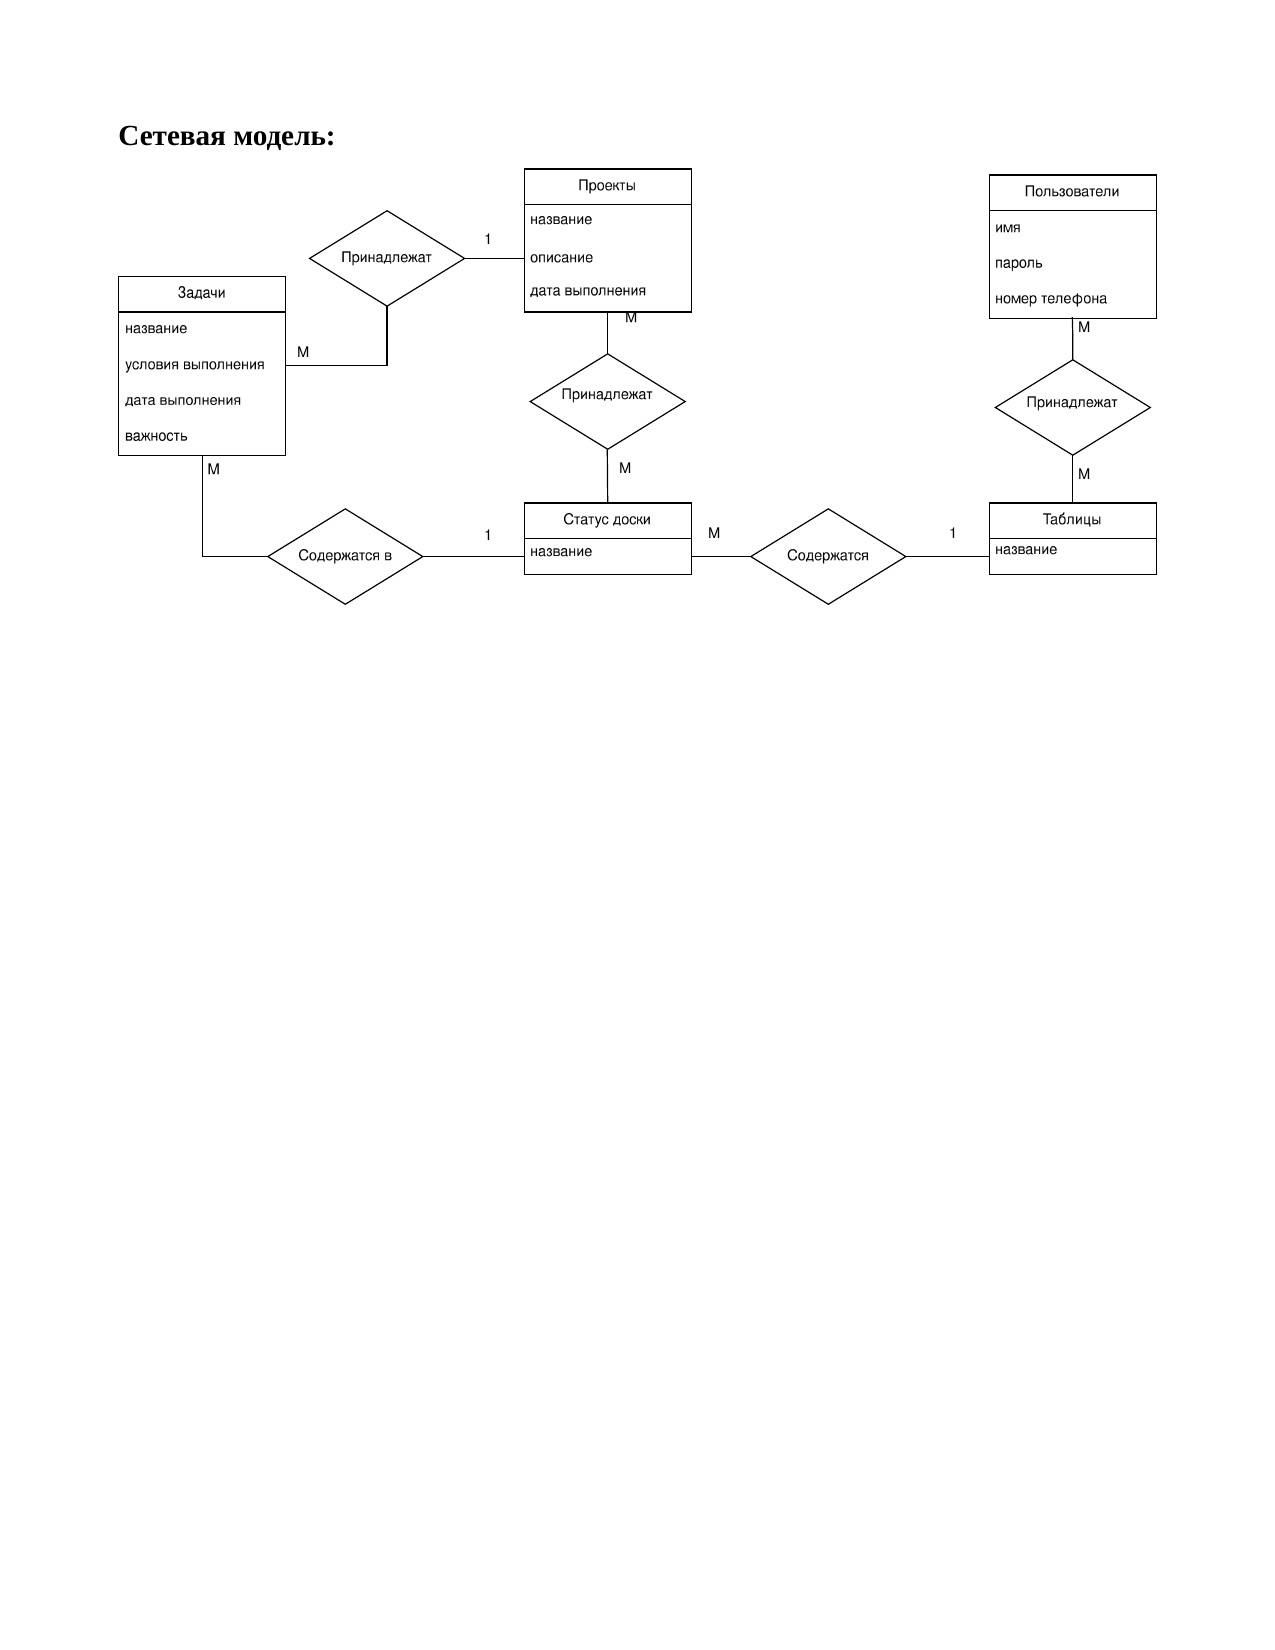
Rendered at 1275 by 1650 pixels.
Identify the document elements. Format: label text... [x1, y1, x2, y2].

text Сетевая модель: [118, 118, 1157, 152]
